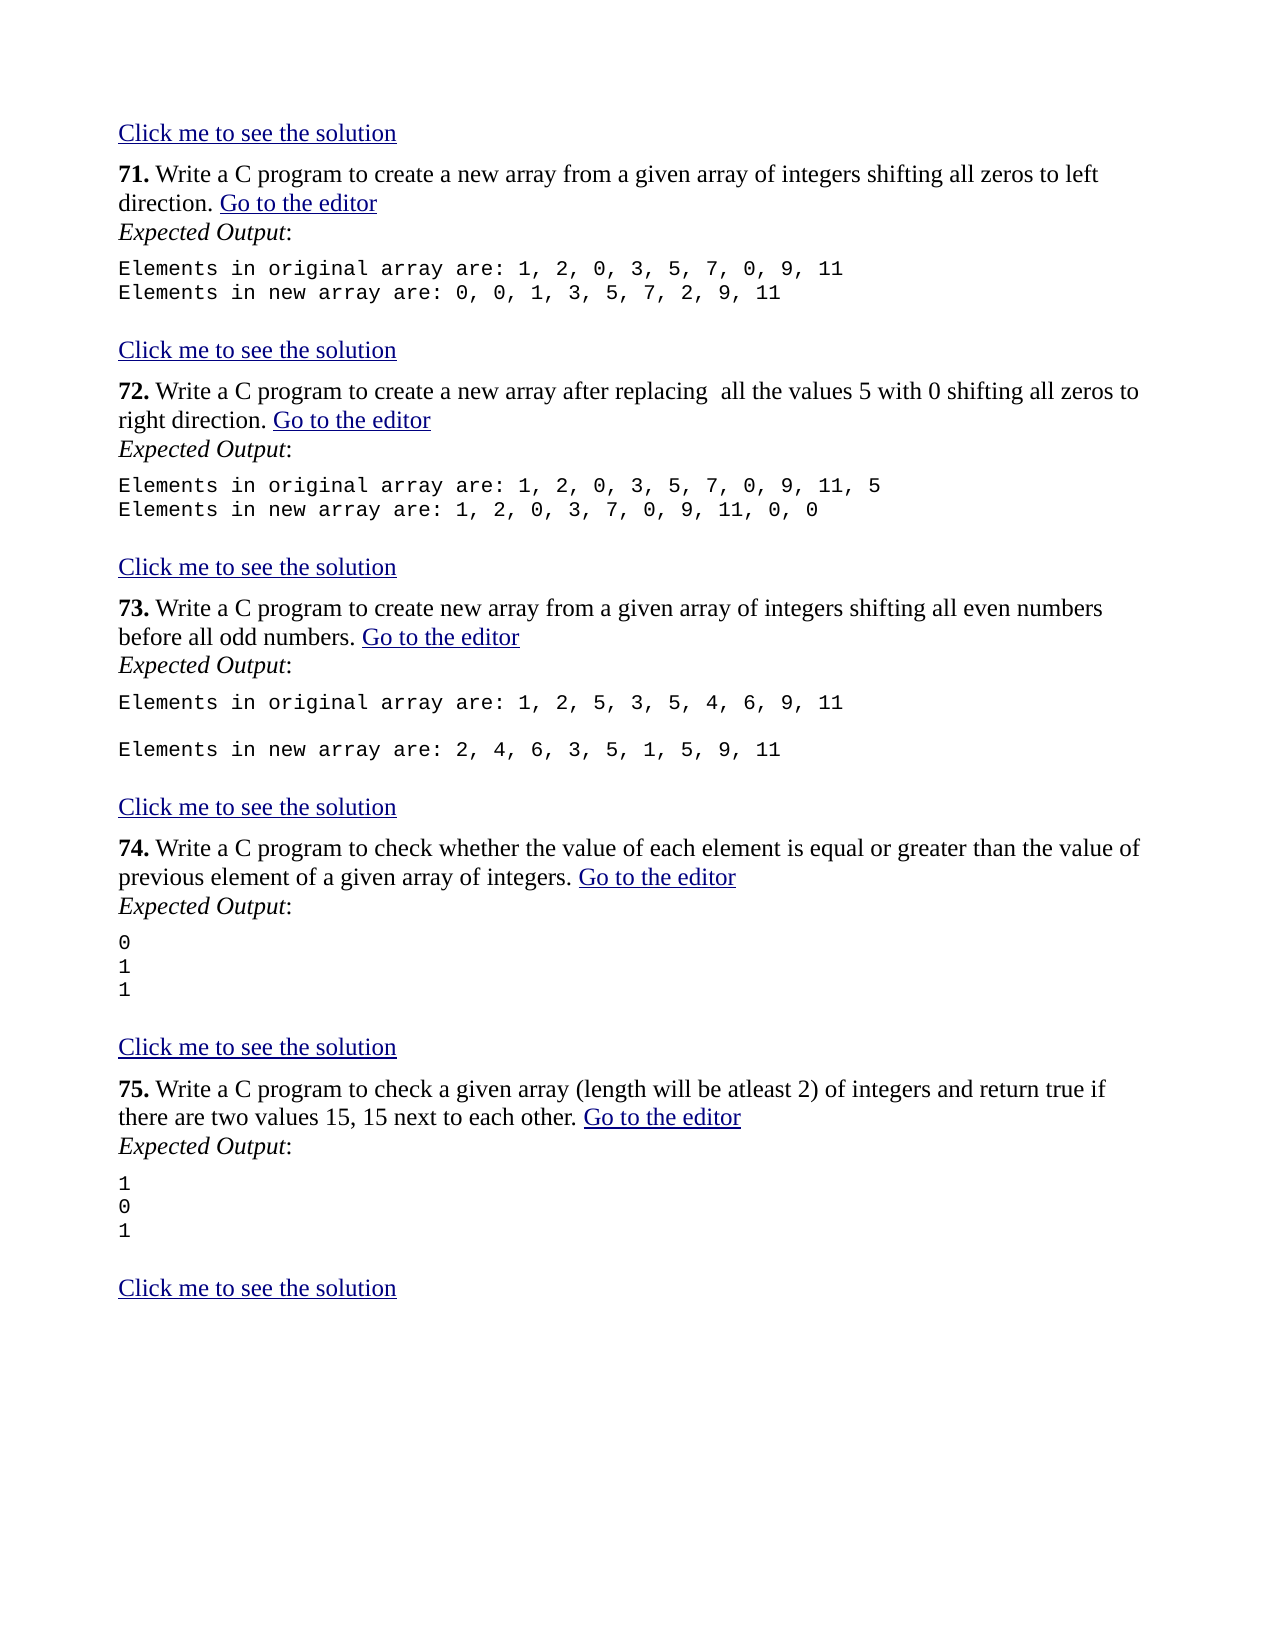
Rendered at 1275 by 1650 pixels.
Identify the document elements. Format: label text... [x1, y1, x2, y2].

text 1 [118, 956, 1157, 979]
text 75. Write a C program to check a given array (length will be atleast 2) of integers and return true if there are two values 15, 15 next to each other. Go to the editor Expected Output: [118, 1074, 1157, 1160]
text Elements in new array are: 0, 0, 1, 3, 5, 7, 2, 9, 11 [118, 282, 1157, 305]
text Elements in original array are: 1, 2, 0, 3, 5, 7, 0, 9, 11 [118, 258, 1157, 282]
text Click me to see the solution [118, 792, 1157, 821]
text 1 [118, 979, 1157, 1003]
text 0 [118, 932, 1157, 956]
text 73. Write a C program to create new array from a given array of integers shifting all even numbers before all odd numbers. Go to the editor Expected Output: [118, 593, 1157, 679]
text Click me to see the solution [118, 335, 1157, 364]
text 1 [118, 1220, 1157, 1243]
text 71. Write a C program to create a new array from a given array of integers shifting all zeros to left direction. Go to the editor Expected Output: [118, 159, 1157, 246]
text Elements in original array are: 1, 2, 0, 3, 5, 7, 0, 9, 11, 5 [118, 475, 1157, 498]
text Click me to see the solution [118, 1032, 1157, 1061]
text Elements in original array are: 1, 2, 5, 3, 5, 4, 6, 9, 11 [118, 692, 1157, 715]
text Click me to see the solution [118, 552, 1157, 580]
text Elements in new array are: 2, 4, 6, 3, 5, 1, 5, 9, 11 [118, 739, 1157, 763]
text Click me to see the solution [118, 1273, 1157, 1302]
text 72. Write a C program to create a new array after replacing all the values 5 with 0 shifting all zeros to right direction. Go to the editor Expected Output: [118, 376, 1157, 462]
text Click me to see the solution [118, 118, 1157, 147]
text 74. Write a C program to check whether the value of each element is equal or greater than the value of previous element of a given array of integers. Go to the editor Expected Output: [118, 833, 1157, 919]
text 0 [118, 1196, 1157, 1220]
text Elements in new array are: 1, 2, 0, 3, 7, 0, 9, 11, 0, 0 [118, 498, 1157, 522]
text 1 [118, 1172, 1157, 1196]
